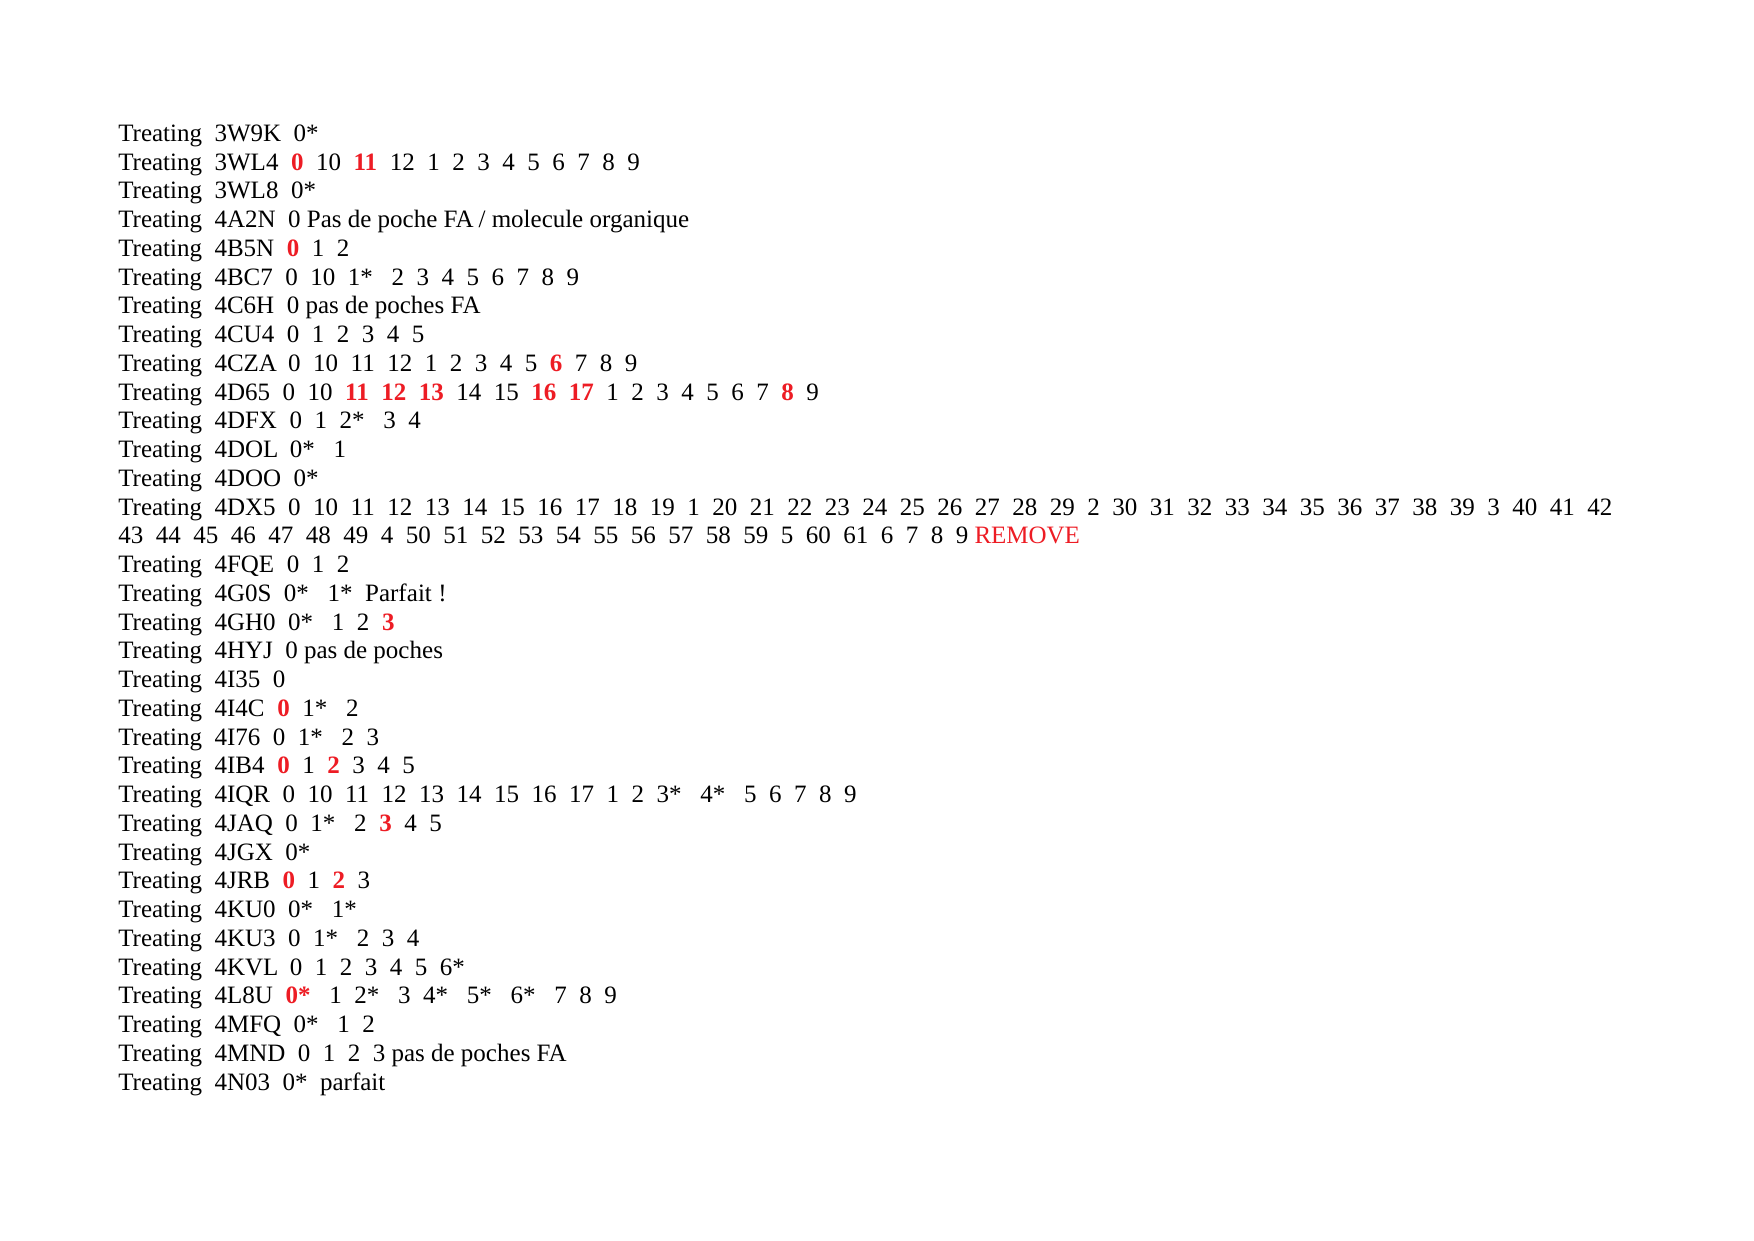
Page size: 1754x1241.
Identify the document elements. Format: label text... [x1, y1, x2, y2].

text Treating 4JAQ 0 1* 2 3 4 5 [118, 808, 1636, 837]
text Treating 4KU3 0 1* 2 3 4 [118, 923, 1636, 952]
text Treating 4JRB 0 1 2 3 [118, 866, 1636, 894]
text Treating 4B5N 0 1 2 [118, 233, 1636, 262]
text Treating 4GH0 0* 1 2 3 [118, 607, 1636, 636]
text Treating 4KVL 0 1 2 3 4 5 6* [118, 952, 1636, 981]
text Treating 4G0S 0* 1* Parfait ! [118, 578, 1636, 607]
text Treating 4C6H 0 pas de poches FA [118, 291, 1636, 319]
text Treating 4A2N 0 Pas de poche FA / molecule organique [118, 204, 1636, 233]
text Treating 3WL4 0 10 11 12 1 2 3 4 5 6 7 8 9 [118, 147, 1636, 176]
text Treating 4I76 0 1* 2 3 [118, 722, 1636, 751]
text Treating 3WL8 0* [118, 176, 1636, 204]
text Treating 4BC7 0 10 1* 2 3 4 5 6 7 8 9 [118, 262, 1636, 291]
text Treating 4DFX 0 1 2* 3 4 [118, 406, 1636, 434]
text Treating 4DOL 0* 1 [118, 434, 1636, 463]
text Treating 4IB4 0 1 2 3 4 5 [118, 751, 1636, 779]
text Treating 4D65 0 10 11 12 13 14 15 16 17 1 2 3 4 5 6 7 8 9 [118, 377, 1636, 406]
text Treating 4JGX 0* [118, 837, 1636, 866]
text Treating 4CU4 0 1 2 3 4 5 [118, 319, 1636, 348]
text Treating 4IQR 0 10 11 12 13 14 15 16 17 1 2 3* 4* 5 6 7 8 9 [118, 779, 1636, 808]
text Treating 4HYJ 0 pas de poches [118, 636, 1636, 664]
text Treating 4N03 0* parfait [118, 1067, 1636, 1096]
text Treating 4MFQ 0* 1 2 [118, 1009, 1636, 1038]
text Treating 4DX5 0 10 11 12 13 14 15 16 17 18 19 1 20 21 22 23 24 25 26 27 28 29 2 30 31 32 33 34 35 36 37 38 39 3 40 41 42 43 44 45 46 47 48 49 4 50 51 52 53 54 55 56 57 58 59 5 60 61 6 7 8 9 REMOVE [118, 492, 1636, 549]
text Treating 4DOO 0* [118, 463, 1636, 492]
text Treating 4MND 0 1 2 3 pas de poches FA [118, 1038, 1636, 1067]
text Treating 4I4C 0 1* 2 [118, 693, 1636, 722]
text Treating 3W9K 0* [118, 118, 1636, 147]
text Treating 4KU0 0* 1* [118, 894, 1636, 923]
text Treating 4FQE 0 1 2 [118, 549, 1636, 578]
text Treating 4CZA 0 10 11 12 1 2 3 4 5 6 7 8 9 [118, 348, 1636, 377]
text Treating 4L8U 0* 1 2* 3 4* 5* 6* 7 8 9 [118, 981, 1636, 1009]
text Treating 4I35 0 [118, 664, 1636, 693]
